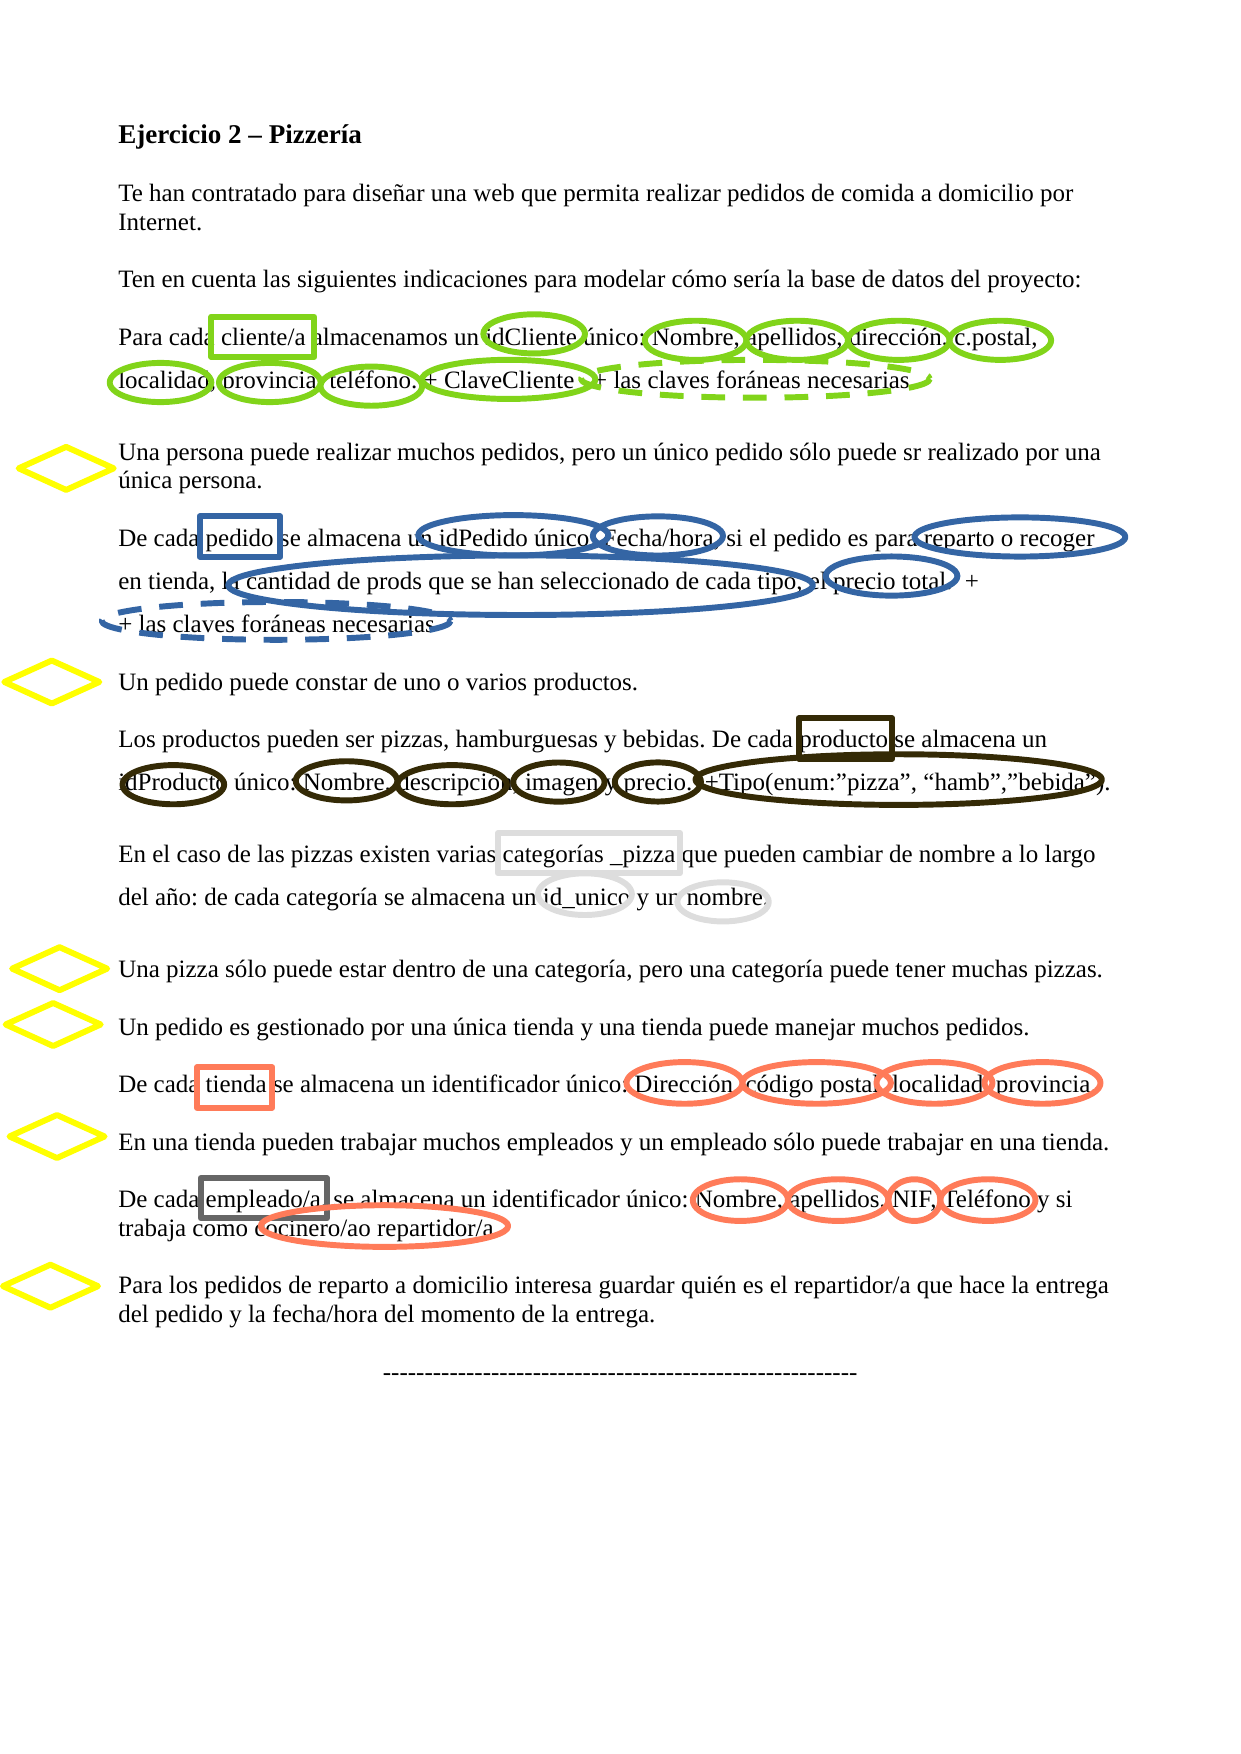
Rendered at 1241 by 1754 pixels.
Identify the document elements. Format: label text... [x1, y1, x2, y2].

text + las claves foráneas necesarias [118, 609, 1122, 638]
text De cada empleado/a, se almacena un identificador único: Nombre, apellidos, NIF, Teléfono.y si trabaja como cocinero/ao repartidor/a. [330, 1184, 1122, 1242]
text Una persona puede realizar muchos pedidos, pero un único pedido sólo puede sr realizado por una única persona. [118, 437, 1122, 494]
text Te han contratado para diseñar una web que permita realizar pedidos de comida a domicilio por Internet. [118, 178, 1122, 236]
text En el caso de las pizzas existen varias categorías _pizza que pueden cambiar de nombre a lo largo del año: de cada categoría se almacena un id_unico y un nombre. [501, 839, 677, 870]
text De cada tienda se almacena un identificador único: Dirección, código postal, localidad, provincia. [994, 1069, 1097, 1098]
text De cada pedido se almacena un idPedido único: Fecha/hora, si el pedido es para reparto o recoger en tienda, la cantidad de prods que se han seleccionado de cada tipo, el precio total. + [691, 523, 1122, 595]
text De cada empleado/a, se almacena un identificador único: Nombre, apellidos, NIF, Teléfono.y si trabaja como cocinero/ao repartidor/a. [698, 1184, 784, 1217]
text Los productos pueden ser pizzas, hamburguesas y bebidas. De cada producto se almacena un idProducto único: Nombre, descripción, imagen y precio. +Tipo(enum:”pizza”, “hamb”,”bebida”). [895, 724, 1122, 796]
text De cada tienda se almacena un identificador único: Dirección, código postal, localidad, provincia. [118, 1069, 194, 1098]
text Para cada cliente/a almacenamos un idCliente único: Nombre, apellidos, dirección, c.postal, localidad, provincia, teléfono. + ClaveCliente + las claves foráneas necesarias [431, 363, 592, 394]
text De cada empleado/a, se almacena un identificador único: Nombre, apellidos, NIF, Teléfono.y si trabaja como cocinero/ao repartidor/a. [949, 1184, 1032, 1217]
text Ejercicio 2 – Pizzería [118, 118, 1122, 149]
text De cada empleado/a, se almacena un identificador único: Nombre, apellidos, NIF, Teléfono.y si trabaja como cocinero/ao repartidor/a. [204, 1184, 324, 1215]
text De cada pedido se almacena un idPedido único: Fecha/hora, si el pedido es para reparto o recoger en tienda, la cantidad de prods que se han seleccionado de cada tipo, el precio total. + [422, 523, 592, 552]
text De cada empleado/a, se almacena un identificador único: Nombre, apellidos, NIF, Teléfono.y si trabaja como cocinero/ao repartidor/a. [792, 1184, 885, 1217]
text --------------------------------------------------------- [118, 1357, 1122, 1386]
text Para los pedidos de reparto a domicilio interesa guardar quién es el repartidor/a que hace la entrega del pedido y la fecha/hora del momento de la entrega. [118, 1271, 1122, 1328]
text Un pedido es gestionado por una única tienda y una tienda puede manejar muchos pedidos. [118, 1012, 1122, 1041]
text De cada tienda se almacena un identificador único: Dirección, código postal, localidad, provincia. [636, 1069, 739, 1098]
text De cada pedido se almacena un idPedido único: Fecha/hora, si el pedido es para reparto o recoger en tienda, la cantidad de prods que se han seleccionado de cada tipo, el precio total. + [919, 523, 1121, 553]
text Para cada cliente/a almacenamos un idCliente único: Nombre, apellidos, dirección, c.postal, localidad, provincia, teléfono. + ClaveCliente + las claves foráneas necesarias [287, 322, 515, 375]
text De cada pedido se almacena un idPedido único: Fecha/hora, si el pedido es para reparto o recoger en tienda, la cantidad de prods que se han seleccionado de cada tipo, el precio total. + [829, 560, 954, 592]
text Ten en cuenta las siguientes indicaciones para modelar cómo sería la base de datos del proyecto: [118, 264, 1122, 293]
text Para cada cliente/a almacenamos un idCliente único: Nombre, apellidos, dirección, c.postal, localidad, provincia, teléfono. + ClaveCliente + las claves foráneas necesarias [118, 322, 253, 394]
text Una pizza sólo puede estar dentro de una categoría, pero una categoría puede tener muchas pizzas. [118, 954, 1122, 983]
text Un pedido puede constar de uno o varios productos. [118, 667, 1122, 696]
text En una tienda pueden trabajar muchos empleados y un empleado sólo puede trabajar en una tienda. [118, 1127, 1122, 1156]
text Los productos pueden ser pizzas, hamburguesas y bebidas. De cada producto se almacena un idProducto único: Nombre, descripción, imagen y precio. +Tipo(enum:”pizza”, “hamb”,”bebida”). [118, 724, 796, 796]
text En el caso de las pizzas existen varias categorías _pizza que pueden cambiar de nombre a lo largo del año: de cada categoría se almacena un id_unico y un nombre. [620, 839, 1122, 911]
text De cada pedido se almacena un idPedido único: Fecha/hora, si el pedido es para reparto o recoger en tienda, la cantidad de prods que se han seleccionado de cada tipo, el precio total. + [237, 559, 809, 595]
text De cada pedido se almacena un idPedido único: Fecha/hora, si el pedido es para reparto o recoger en tienda, la cantidad de prods que se han seleccionado de cada tipo, el precio total. + [118, 523, 443, 595]
text De cada empleado/a, se almacena un identificador único: Nombre, apellidos, NIF, Teléfono.y si trabaja como cocinero/ao repartidor/a. [118, 1184, 282, 1242]
text Los productos pueden ser pizzas, hamburguesas y bebidas. De cada producto se almacena un idProducto único: Nombre, descripción, imagen y precio. +Tipo(enum:”pizza”, “hamb”,”bebida”). [704, 758, 1098, 796]
text Para cada cliente/a almacenamos un idCliente único: Nombre, apellidos, dirección, c.postal, localidad, provincia, teléfono. + ClaveCliente + las claves foráneas necesarias [539, 322, 1122, 394]
text De cada tienda se almacena un identificador único: Dirección, código postal, localidad, provincia. [890, 1069, 983, 1098]
text De cada tienda se almacena un identificador único: Dirección, código postal, localidad, provincia. [746, 1069, 876, 1098]
text De cada tienda se almacena un identificador único: Dirección, código postal, localidad, provincia. [275, 1069, 634, 1098]
text En el caso de las pizzas existen varias categorías _pizza que pueden cambiar de nombre a lo largo del año: de cada categoría se almacena un id_unico y un nombre. [118, 839, 549, 911]
text De cada empleado/a, se almacena un identificador único: Nombre, apellidos, NIF, Teléfono.y si trabaja como cocinero/ao repartidor/a. [265, 1209, 504, 1242]
